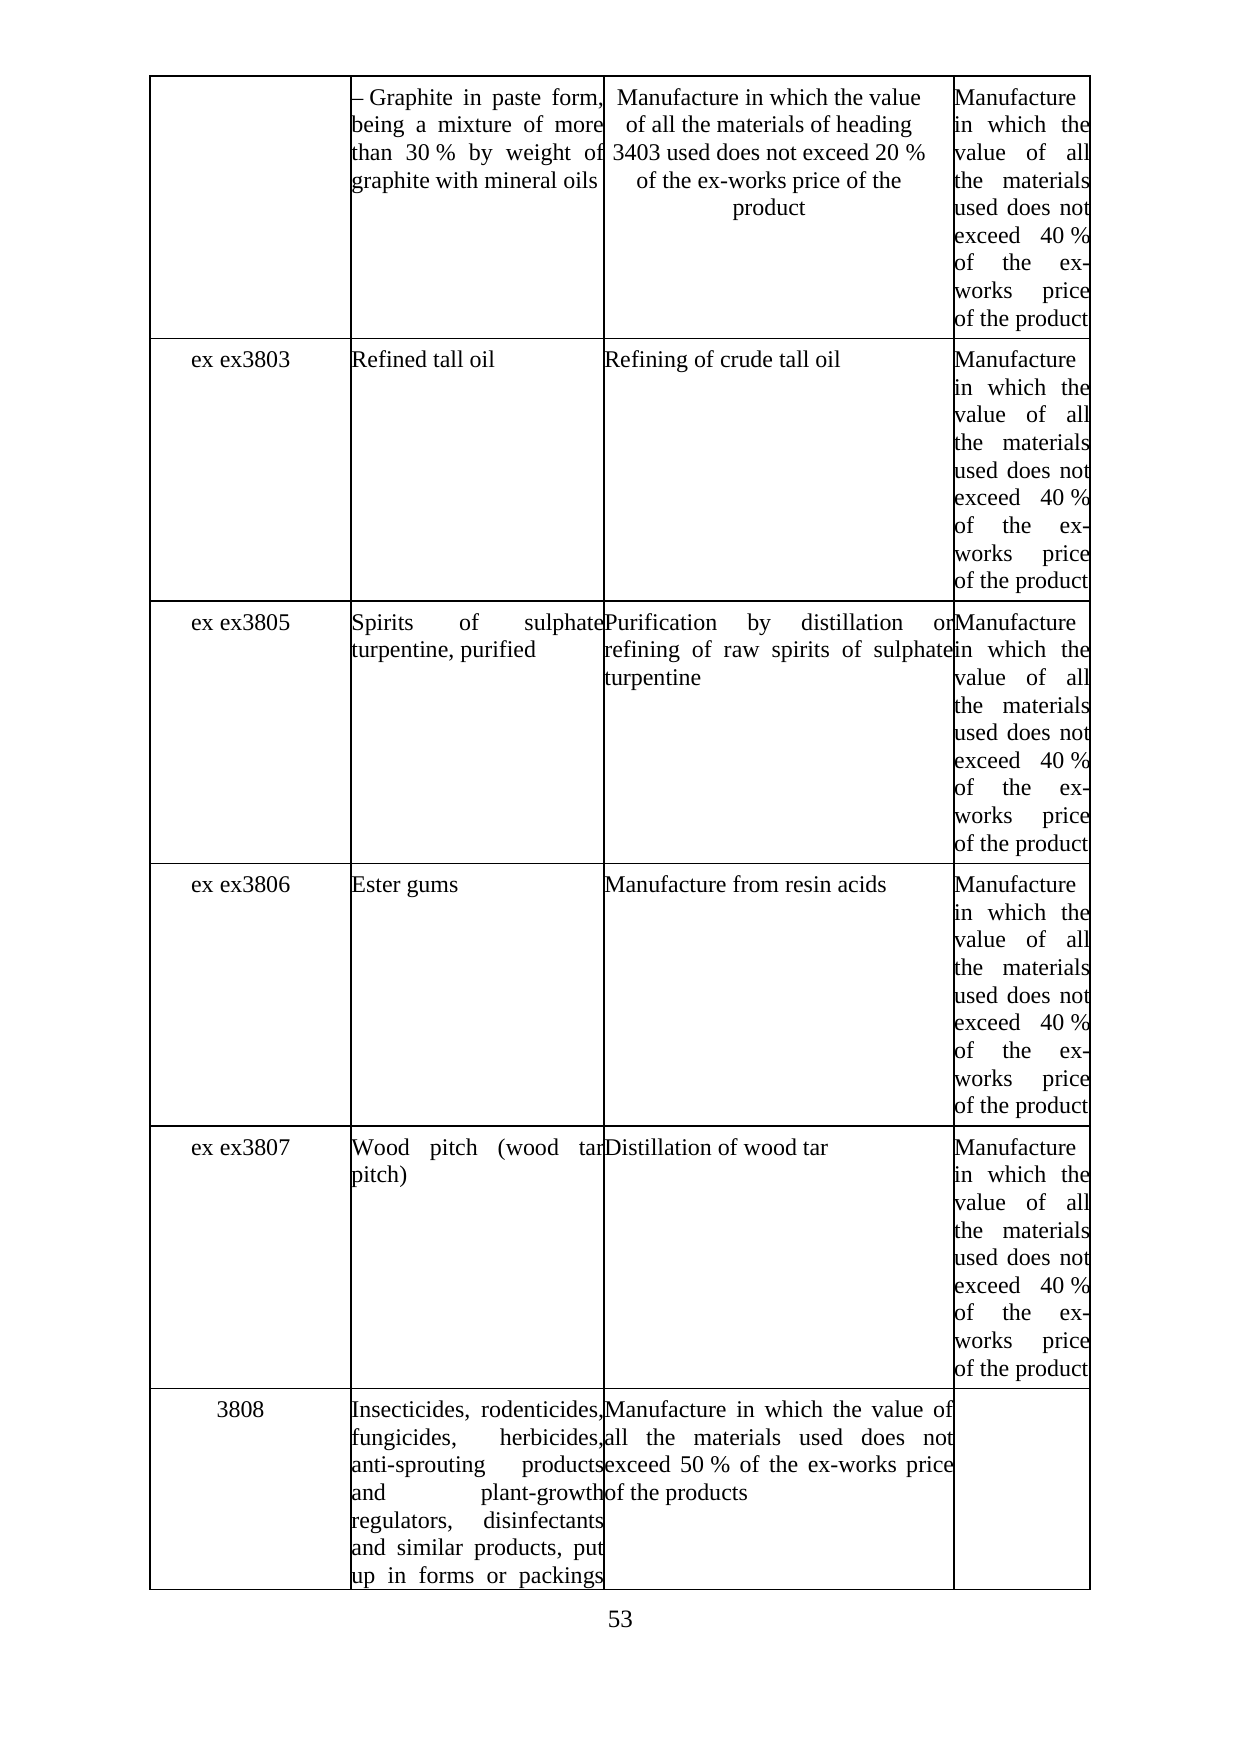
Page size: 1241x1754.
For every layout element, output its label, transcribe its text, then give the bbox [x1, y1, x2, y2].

table_cell [955, 1389, 1089, 1588]
table_cell Manufacture in which the value of all the materials used does not exceed 40 % of the ex-works price of the product [955, 77, 1089, 337]
table_cell Manufacture in which the value of all the materials used does not exceed 40 % of the ex-works price of the product [955, 1127, 1089, 1387]
table_cell – Graphite in paste form, being a mixture of more than 30 % by weight of graphite with mineral oils [352, 77, 603, 337]
table_cell Manufacture in which the value of all the materials used does not exceed 40 % of the ex-works price of the product [955, 864, 1089, 1125]
table_cell Manufacture in which the value of all the materials used does not exceed 40 % of the ex-works price of the product [955, 602, 1089, 862]
table_cell ex ex3805 [151, 602, 350, 862]
table_cell Refining of crude tall oil [605, 339, 953, 600]
table_cell Distillation of wood tar [605, 1127, 953, 1387]
table_cell Manufacture in which the value of all the materials of heading 3403 used does not exceed 20 % of the ex-works price of the product [605, 77, 953, 337]
table_cell Refined tall oil [352, 339, 603, 600]
table_cell Purification by distillation or refining of raw spirits of sulphate turpentine [605, 602, 953, 862]
table_cell Spirits of sulphate turpentine, purified [352, 602, 603, 862]
table_cell Wood pitch (wood tar pitch) [352, 1127, 603, 1387]
table_cell ex ex3807 [151, 1127, 350, 1387]
table_cell Ester gums [352, 864, 603, 1125]
table_cell Manufacture from resin acids [605, 864, 953, 1125]
table_cell Insecticides, rodenticides, fungicides, herbicides, anti-sprouting products and plant-growth regulators, disinfectants and similar products, put up in forms or packings [352, 1389, 603, 1588]
table_cell Manufacture in which the value of all the materials used does not exceed 40 % of the ex-works price of the product [955, 339, 1089, 600]
table_cell 3808 [151, 1389, 350, 1588]
table_cell Manufacture in which the value of all the materials used does not exceed 50 % of the ex-works price of the products [605, 1389, 953, 1588]
table_cell [151, 77, 350, 337]
table_cell ex ex3803 [151, 339, 350, 600]
table_cell ex ex3806 [151, 864, 350, 1125]
